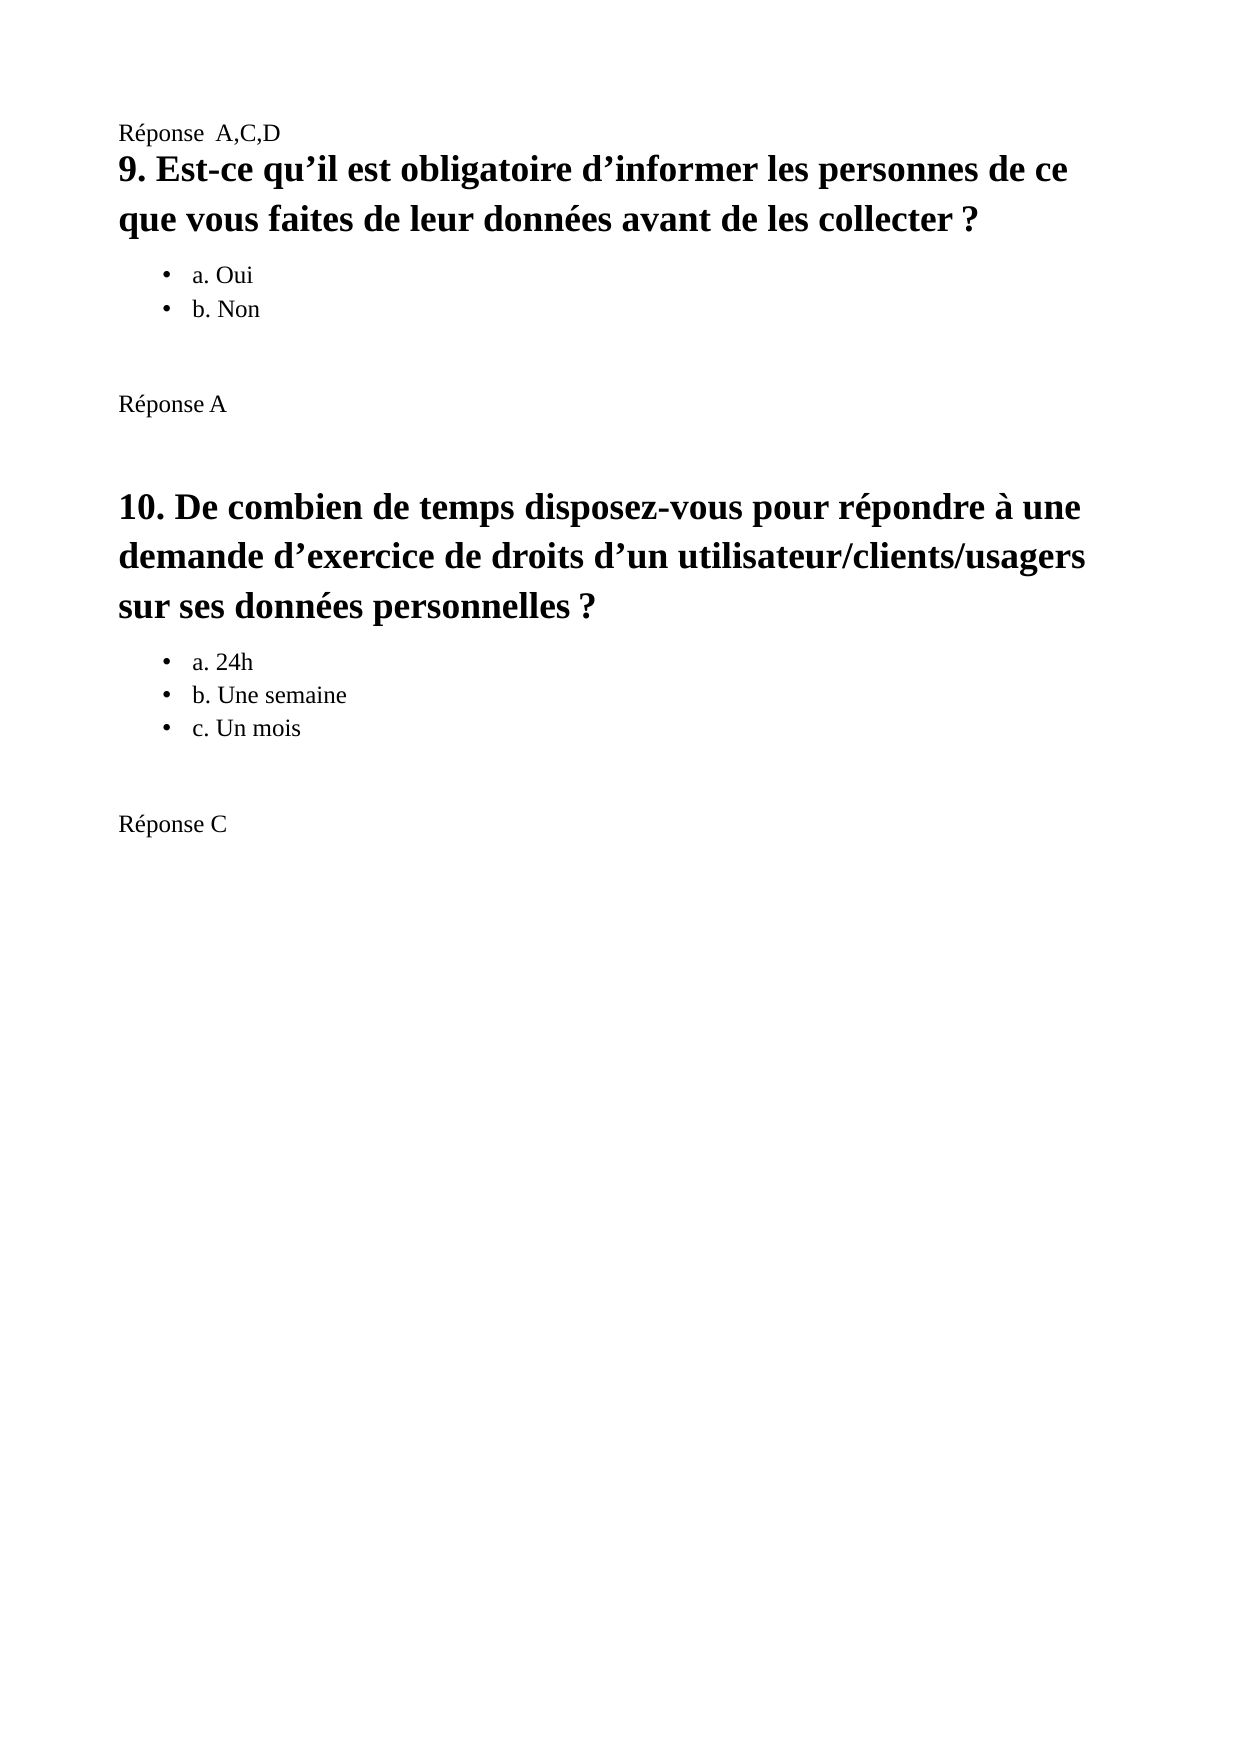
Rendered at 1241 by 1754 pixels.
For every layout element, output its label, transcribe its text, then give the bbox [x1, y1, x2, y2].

text Réponse A,C,D [118, 118, 1122, 147]
list b. Non [162, 294, 1122, 322]
text 9. Est-ce qu’il est obligatoire d’informer les personnes de ce que vous faites de leur données avant de les collecter ? [118, 147, 1122, 239]
text Réponse A [118, 389, 1122, 418]
list a. Oui [162, 261, 1122, 289]
list c. Un mois [162, 713, 1122, 742]
text Réponse C [118, 809, 1122, 837]
list a. 24h [162, 647, 1122, 676]
text 10. De combien de temps disposez-vous pour répondre à une demande d’exercice de droits d’un utilisateur/clients/usagers sur ses données personnelles ? [118, 484, 1122, 626]
list b. Une semaine [162, 680, 1122, 709]
